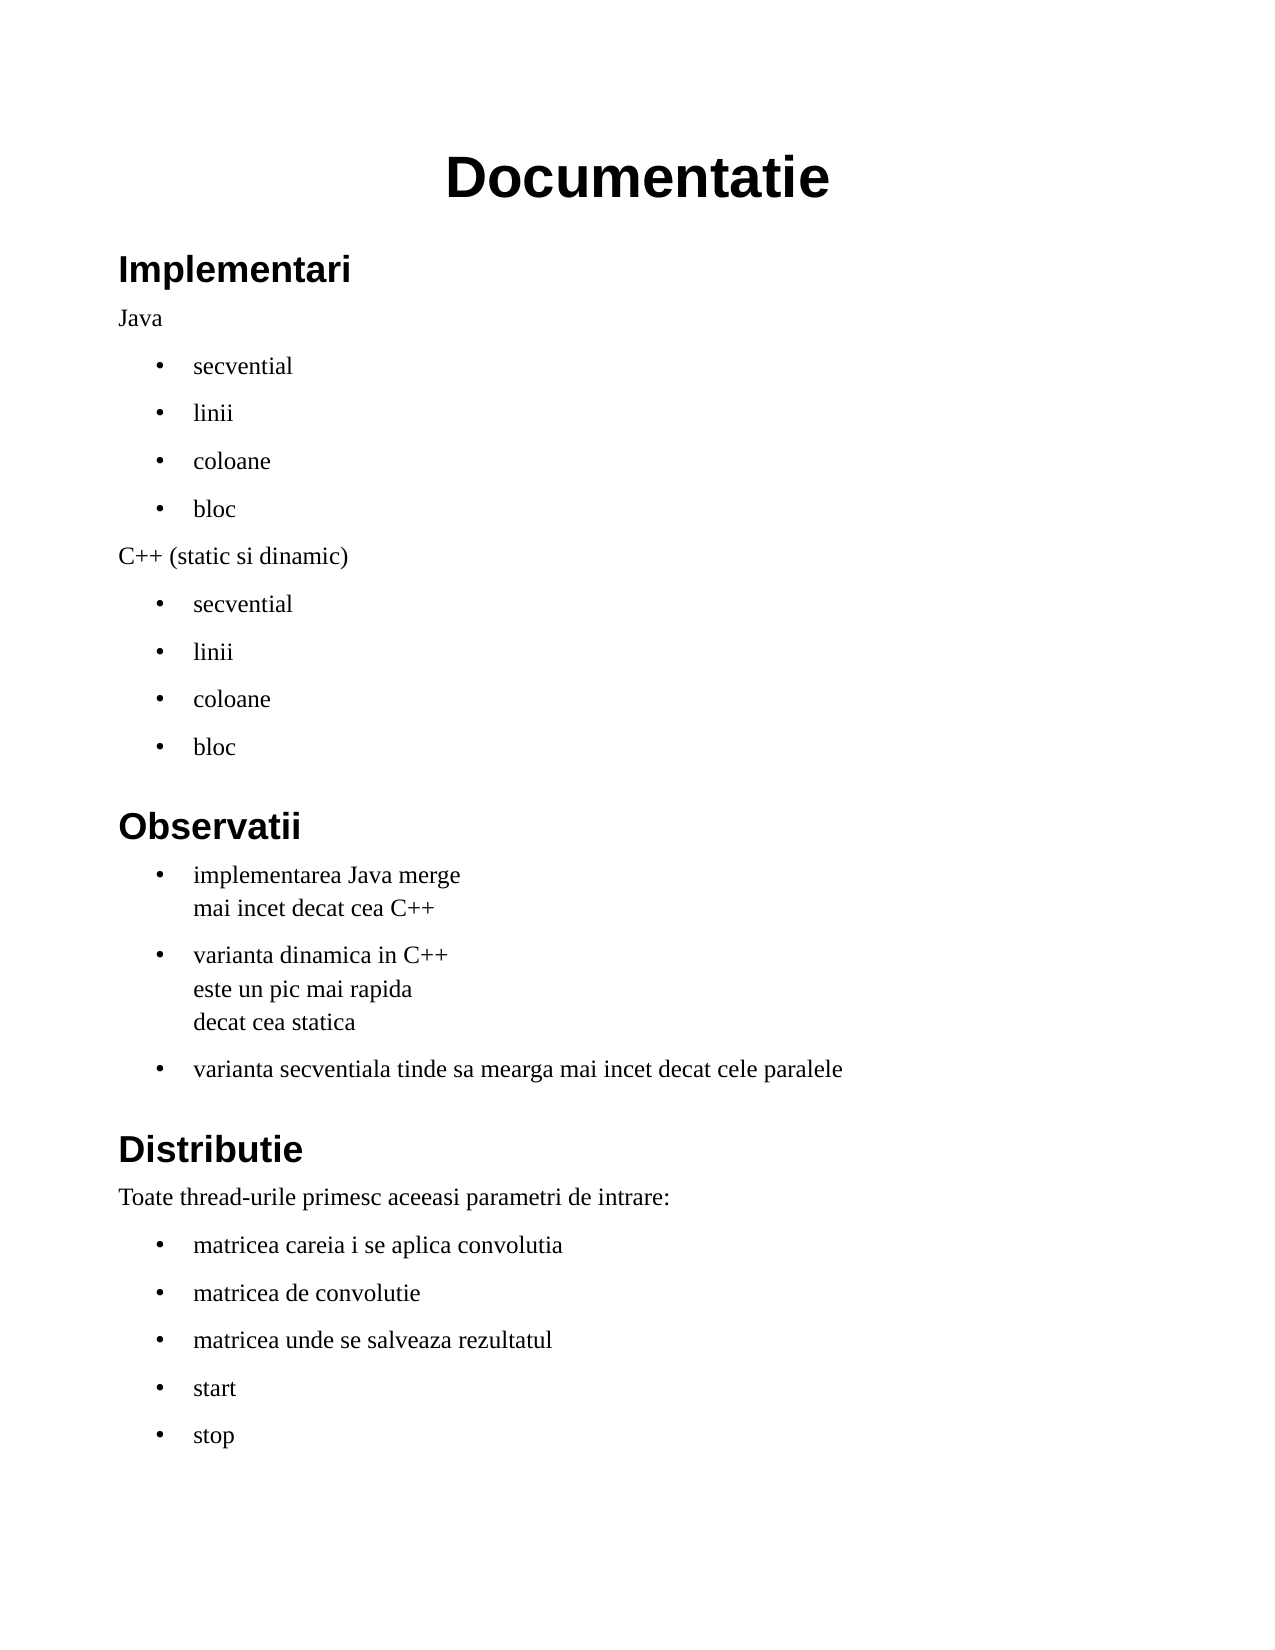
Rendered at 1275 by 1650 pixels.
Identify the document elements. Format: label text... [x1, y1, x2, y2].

list secvential [156, 589, 1157, 618]
list matricea de convolutie [156, 1278, 1157, 1306]
list matricea unde se salveaza rezultatul [156, 1325, 1157, 1354]
list varianta secventiala tinde sa mearga mai incet decat cele paralele [156, 1054, 1157, 1083]
list bloc [156, 494, 1157, 522]
list start [156, 1373, 1157, 1402]
list implementarea Java merge mai incet decat cea C++ [156, 860, 1157, 922]
text Toate thread-urile primesc aceeasi parametri de intrare: [118, 1182, 1157, 1211]
list bloc [156, 732, 1157, 761]
list linii [156, 398, 1157, 427]
text C++ (static si dinamic) [118, 541, 1157, 570]
list coloane [156, 446, 1157, 475]
list varianta dinamica in C++ este un pic mai rapida decat cea statica [156, 941, 1157, 1035]
list matricea careia i se aplica convolutia [156, 1230, 1157, 1259]
list linii [156, 637, 1157, 665]
text Java [118, 303, 1157, 332]
list coloane [156, 684, 1157, 713]
subtitle Observatii [118, 804, 1157, 847]
list stop [156, 1421, 1157, 1449]
list secvential [156, 351, 1157, 380]
title Documentatie [118, 143, 1157, 210]
subtitle Distributie [118, 1127, 1157, 1170]
subtitle Implementari [118, 248, 1157, 291]
